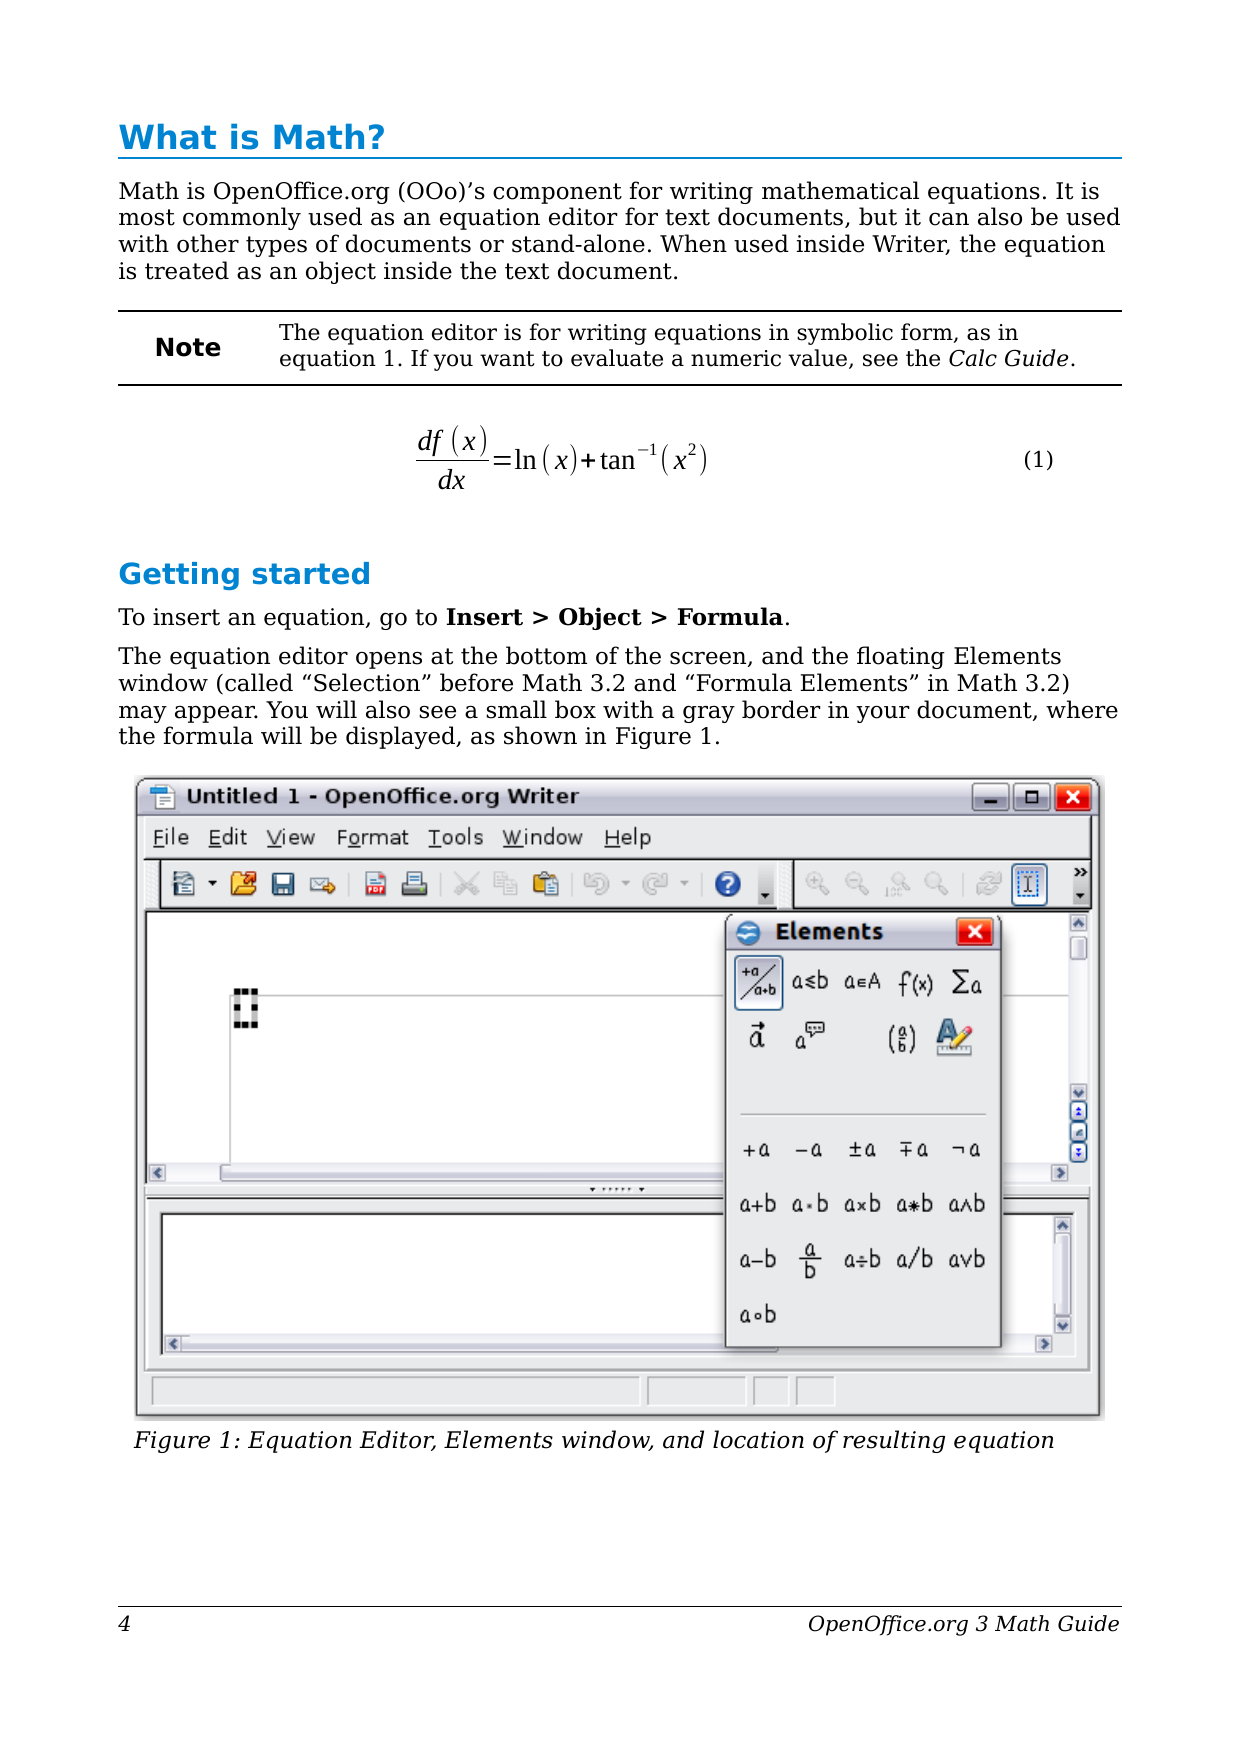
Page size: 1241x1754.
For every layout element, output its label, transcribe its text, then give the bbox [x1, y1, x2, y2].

table_header [118, 424, 1011, 499]
subtitle What is Math? [118, 118, 1122, 157]
text The equation editor opens at the bottom of the screen, and the floating Elements window (called “Selection” before Math 3.2 and “Formula Elements” in Math 3.2) may appear. You will also see a small box with a gray border in your document, where the formula will be displayed, as shown in Figure 1. [118, 643, 1122, 750]
picture [133, 775, 1105, 1421]
subtitle Getting started [118, 558, 1122, 592]
text Figure 1: Equation Editor, Elements window, and location of resulting equation [134, 1427, 1106, 1453]
table_header (1) [1011, 424, 1122, 499]
table_header The equation editor is for writing equations in symbolic form, as in equation 1. If you want to evaluate a numeric value, see the Calc Guide. [258, 312, 1122, 384]
text To insert an equation, go to Insert > Object > Formula. [118, 604, 1122, 631]
text Math is OpenOffice.org (OOo)’s component for writing mathematical equations. It is most commonly used as an equation editor for text documents, but it can also be used with other types of documents or stand-alone. When used inside Writer, the equation is treated as an object inside the text document. [118, 178, 1122, 284]
table_header Note [118, 312, 257, 384]
